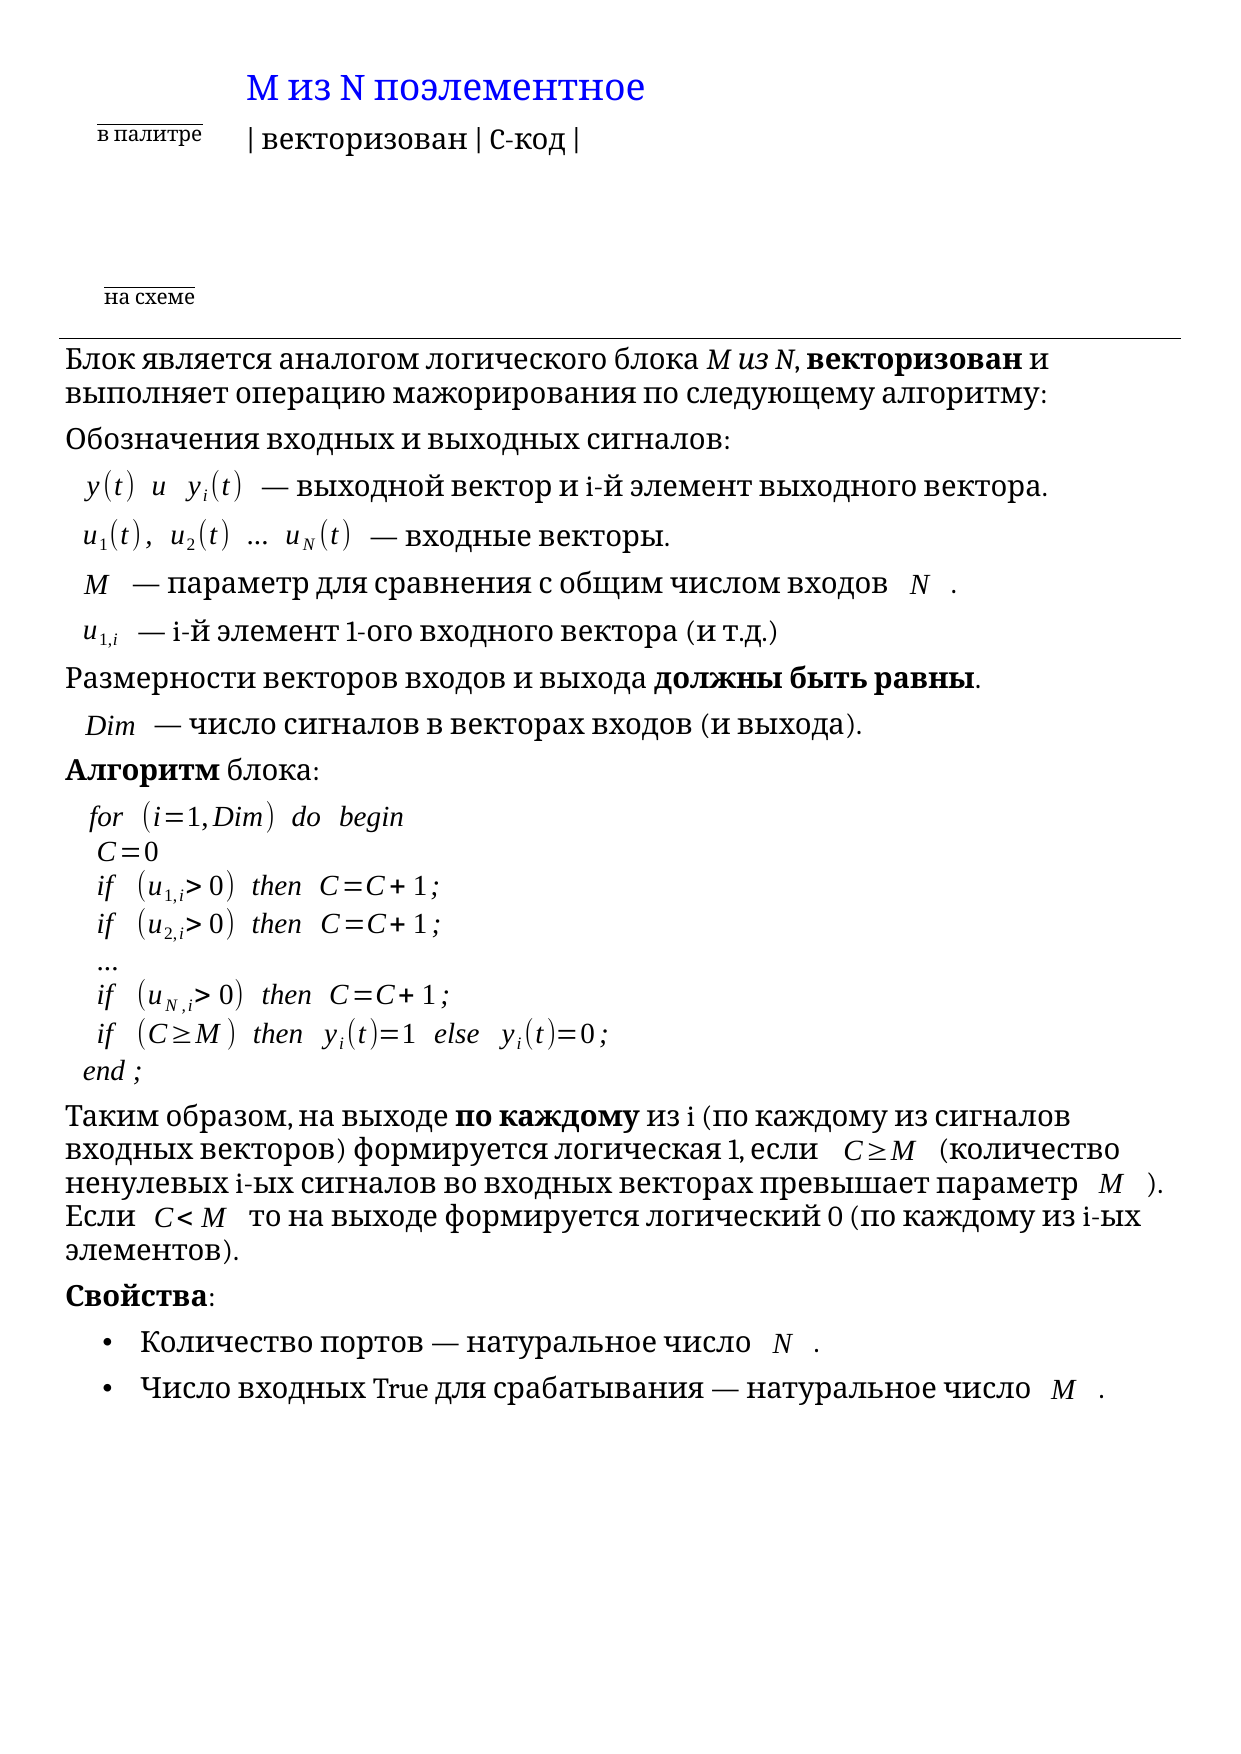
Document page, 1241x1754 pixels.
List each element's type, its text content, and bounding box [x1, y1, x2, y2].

table_header [59, 59, 240, 117]
table_header M из N поэлементное [240, 59, 1181, 117]
table_cell на схеме [59, 280, 240, 337]
table_cell [240, 280, 1181, 337]
table_cell Блок является аналогом логического блока M из N, векторизован и выполняет операцию мажорирования по следующему алгоритму: Обозначения входных и выходных сигналов: — выходной вектор и i-й элемент выходного вектора. — входные векторы. — параметр для сравнения с общим числом входов. — i-й элемент 1-ого входного вектора (и т.д.) Размерности векторов входов и выхода должны быть равны. — число сигналов в векторах входов (и выхода). Алгоритм блока: Таким образом, на выходе по каждому из i (по каждому из сигналов входных векторов) формируется логическая 1, если (количество ненулевых i-ых сигналов во входных векторах превышает параметр). Еслито на выходе формируется логический 0 (по каждому из i-ых элементов). Свойства: Количество портов — натуральное число. Число входных True для срабатывания — натуральное число. [59, 339, 1181, 1424]
table_cell [240, 175, 1181, 280]
table_cell | векторизован | C-код | [240, 117, 1181, 175]
table_cell [59, 175, 240, 280]
table_cell в палитре [59, 117, 240, 175]
